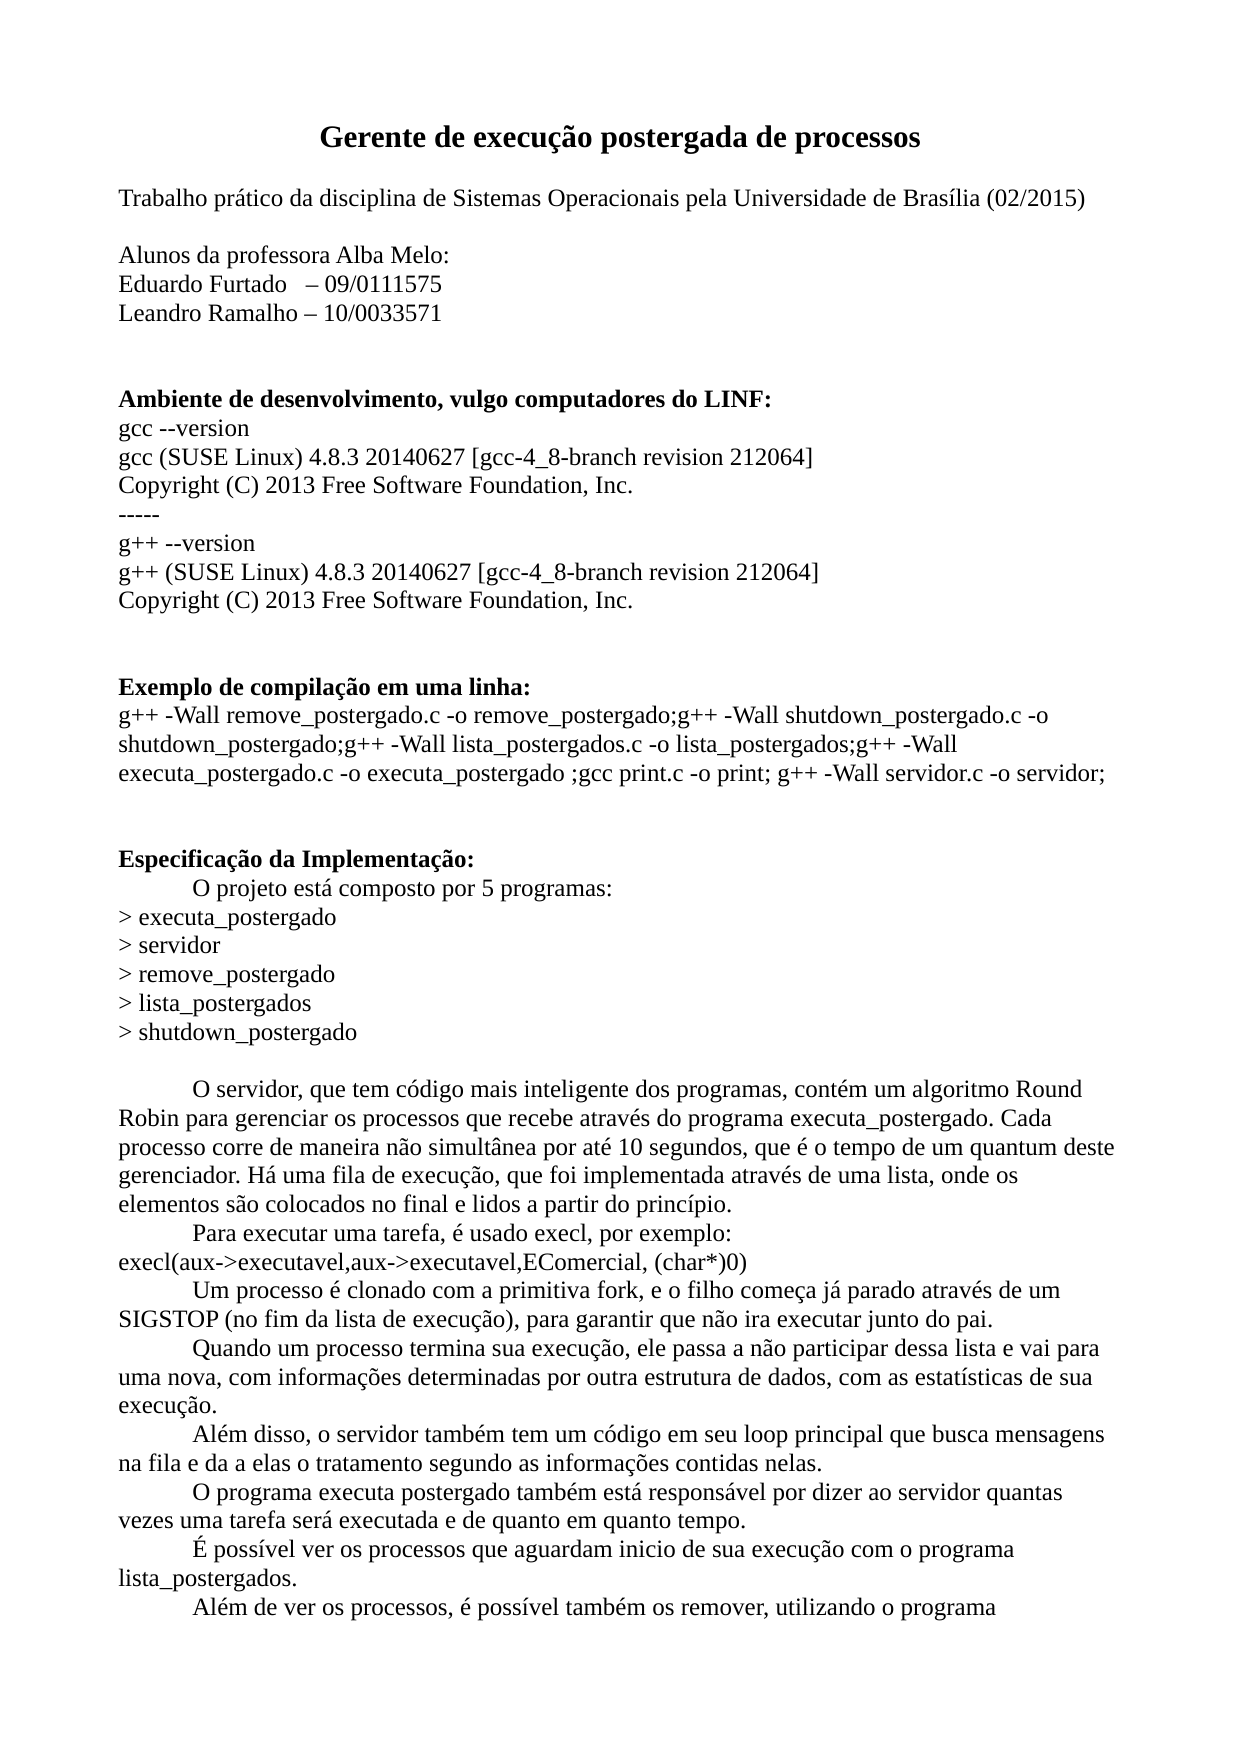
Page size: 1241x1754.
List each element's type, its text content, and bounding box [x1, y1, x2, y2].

text Quando um processo termina sua execução, ele passa a não participar dessa lista e vai para uma nova, com informações determinadas por outra estrutura de dados, com as estatísticas de sua execução. [118, 1333, 1122, 1419]
text g++ -Wall remove_postergado.c -o remove_postergado;g++ -Wall shutdown_postergado.c -o shutdown_postergado;g++ -Wall lista_postergados.c -o lista_postergados;g++ -Wall executa_postergado.c -o executa_postergado ;gcc print.c -o print; g++ -Wall servidor.c -o servidor; [118, 700, 1122, 787]
text > lista_postergados [118, 988, 1122, 1017]
text > servidor > remove_postergado [118, 930, 1122, 988]
text Para executar uma tarefa, é usado execl, por exemplo: [118, 1218, 1122, 1247]
text Copyright (C) 2013 Free Software Foundation, Inc. [118, 470, 1122, 499]
text Trabalho prático da disciplina de Sistemas Operacionais pela Universidade de Brasília (02/2015) [118, 183, 1122, 212]
text Exemplo de compilação em uma linha: [118, 672, 1122, 700]
text gcc (SUSE Linux) 4.8.3 20140627 [gcc-4_8-branch revision 212064] [118, 442, 1122, 470]
text g++ --version [118, 528, 1122, 557]
text > shutdown_postergado [118, 1017, 1122, 1045]
text O programa executa postergado também está responsável por dizer ao servidor quantas vezes uma tarefa será executada e de quanto em quanto tempo. [118, 1477, 1122, 1534]
text Leandro Ramalho – 10/0033571 [118, 298, 1122, 327]
text Copyright (C) 2013 Free Software Foundation, Inc. [118, 585, 1122, 614]
text Além de ver os processos, é possível também os remover, utilizando o programa [118, 1592, 1122, 1620]
text É possível ver os processos que aguardam inicio de sua execução com o programa lista_postergados. [118, 1534, 1122, 1592]
text Eduardo Furtado – 09/0111575 [118, 269, 1122, 298]
text g++ (SUSE Linux) 4.8.3 20140627 [gcc-4_8-branch revision 212064] [118, 557, 1122, 585]
text Além disso, o servidor também tem um código em seu loop principal que busca mensagens na fila e da a elas o tratamento segundo as informações contidas nelas. [118, 1419, 1122, 1477]
text Um processo é clonado com a primitiva fork, e o filho começa já parado através de um SIGSTOP (no fim da lista de execução), para garantir que não ira executar junto do pai. [118, 1275, 1122, 1333]
text gcc --version [118, 413, 1122, 442]
text O servidor, que tem código mais inteligente dos programas, contém um algoritmo Round Robin para gerenciar os processos que recebe através do programa executa_postergado. Cada processo corre de maneira não simultânea por até 10 segundos, que é o tempo de um quantum deste gerenciador. Há uma fila de execução, que foi implementada através de uma lista, onde os elementos são colocados no final e lidos a partir do princípio. [118, 1074, 1122, 1218]
text ----- [118, 499, 1122, 528]
text Ambiente de desenvolvimento, vulgo computadores do LINF: [118, 384, 1122, 413]
text Alunos da professora Alba Melo: [118, 240, 1122, 269]
text Gerente de execução postergada de processos [118, 118, 1122, 154]
text execl(aux->executavel,aux->executavel,EComercial, (char*)0) [118, 1247, 1122, 1275]
text Especificação da Implementação: [118, 844, 1122, 873]
text O projeto está composto por 5 programas: [118, 873, 1122, 902]
text > executa_postergado [118, 902, 1122, 930]
